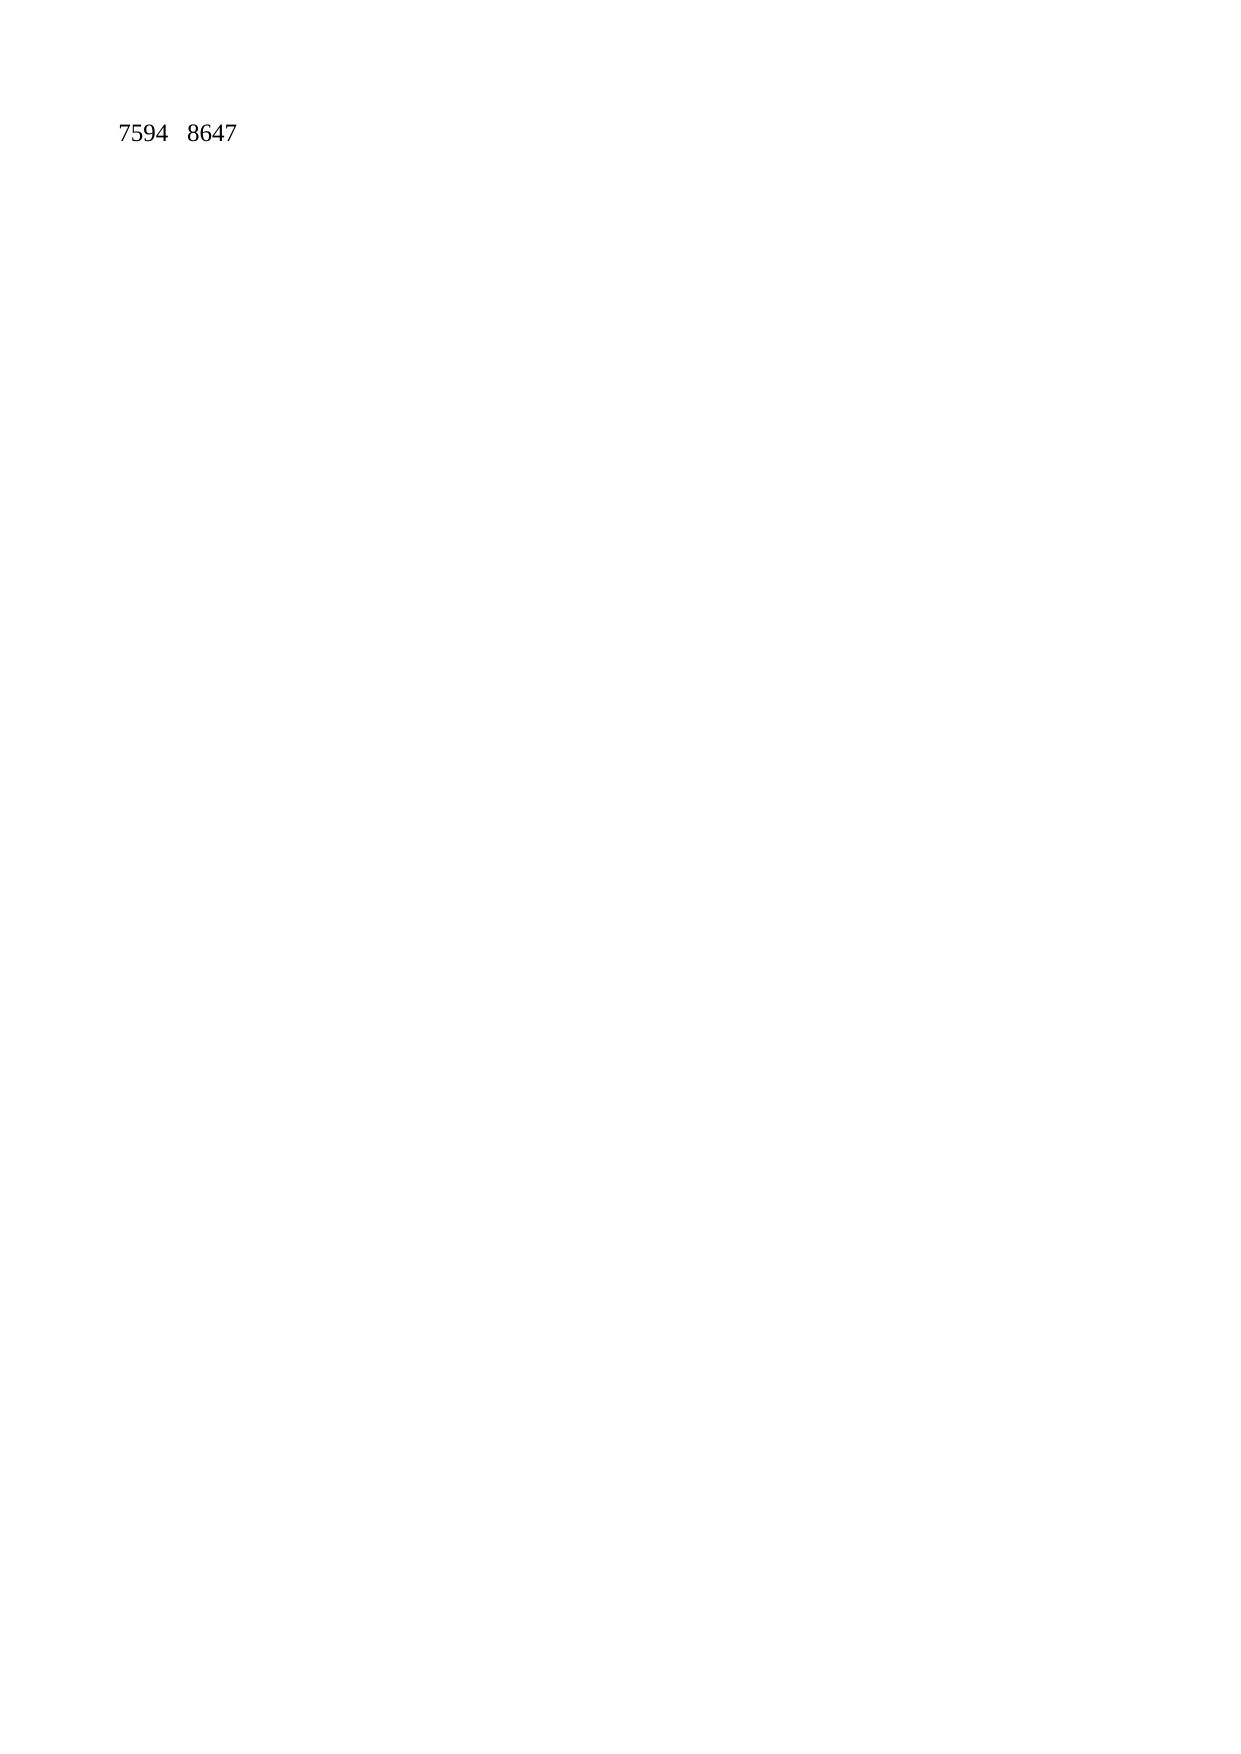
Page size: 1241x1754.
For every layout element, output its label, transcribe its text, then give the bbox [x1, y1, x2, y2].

text 7594 8647 [118, 118, 1122, 147]
